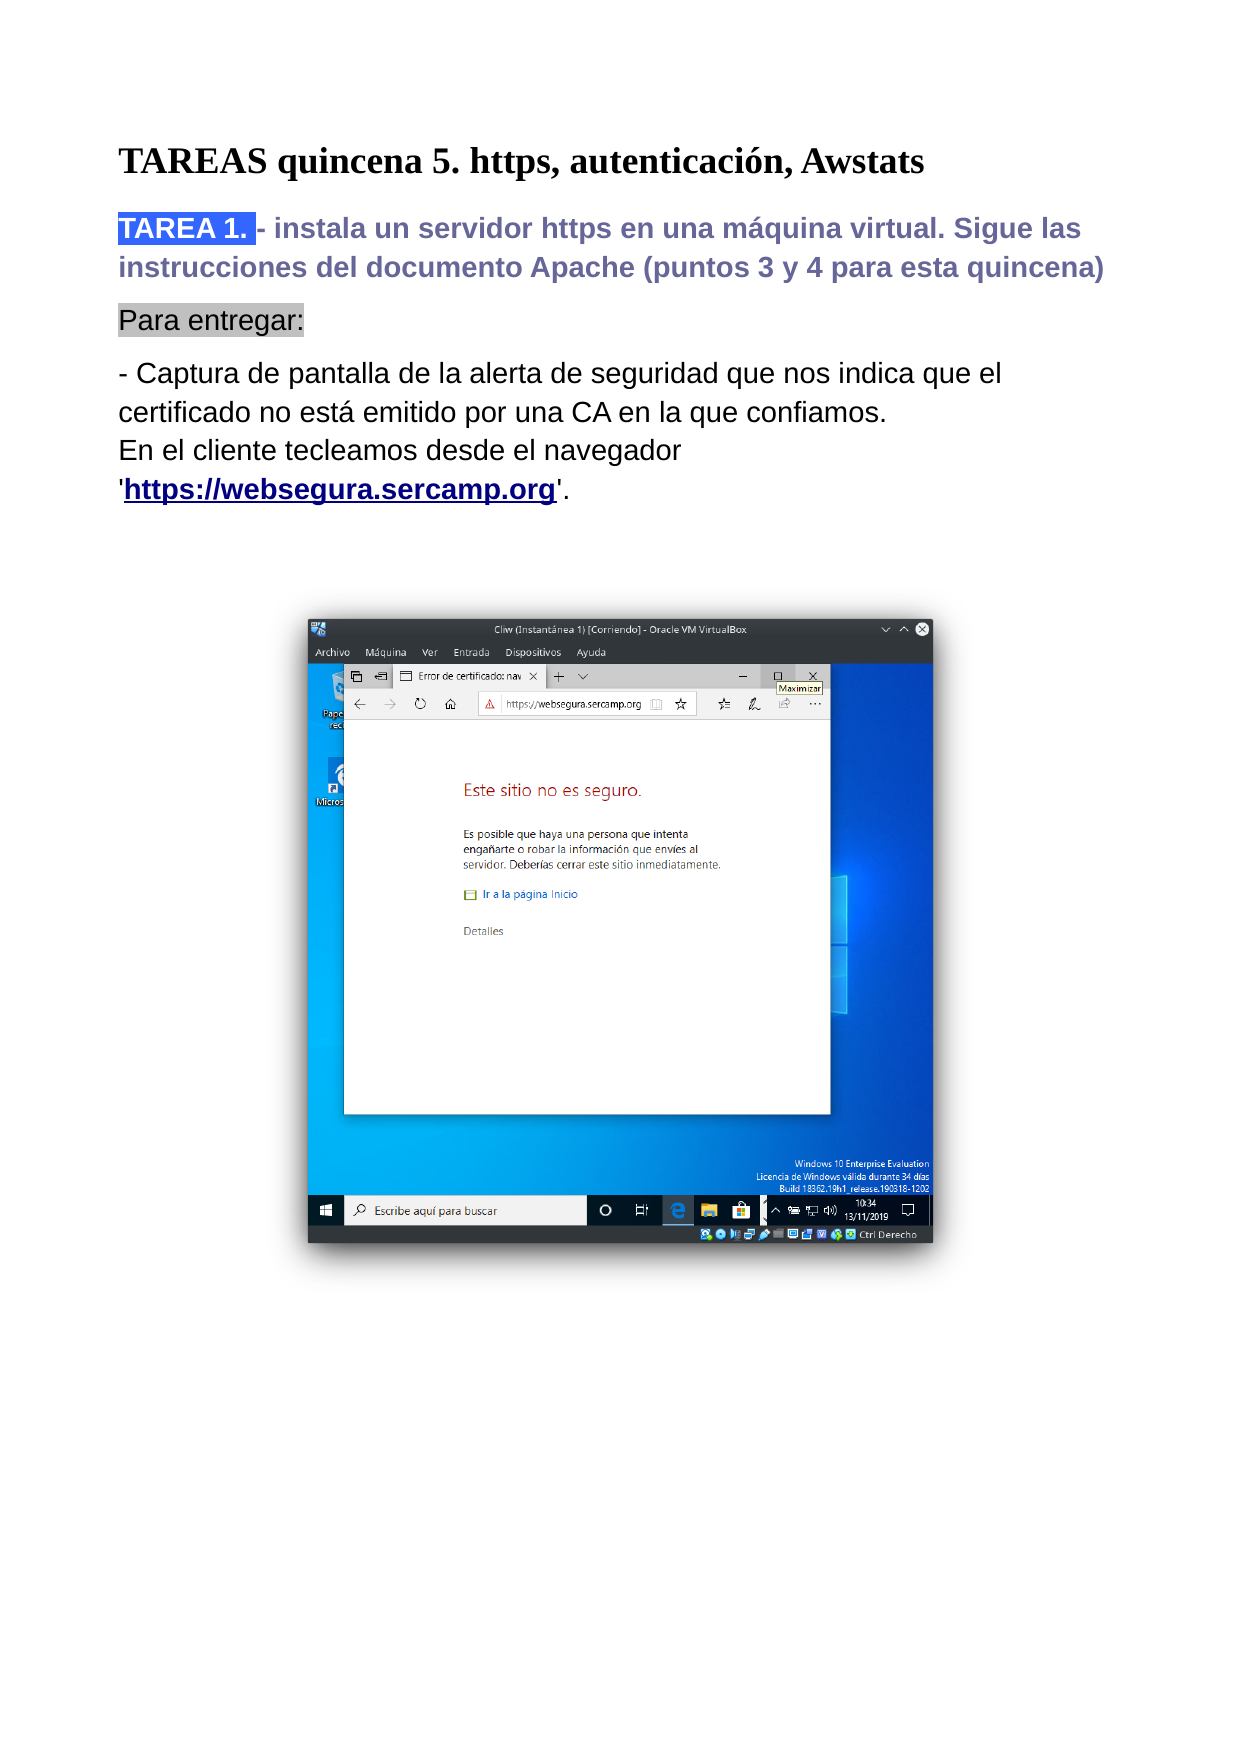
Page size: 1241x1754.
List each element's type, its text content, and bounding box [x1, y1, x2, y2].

text TAREA 1. - instala un servidor https en una máquina virtual. Sigue las instrucciones del documento Apache (puntos 3 y 4 para esta quincena) [118, 212, 1122, 284]
picture [258, 578, 982, 1301]
text - Captura de pantalla de la alerta de seguridad que nos indica que el certificado no está emitido por una CA en la que confiamos. En el cliente tecleamos desde el navegador 'https://websegura.sercamp.org'. [118, 356, 1122, 506]
text Para entregar: [118, 303, 1122, 337]
